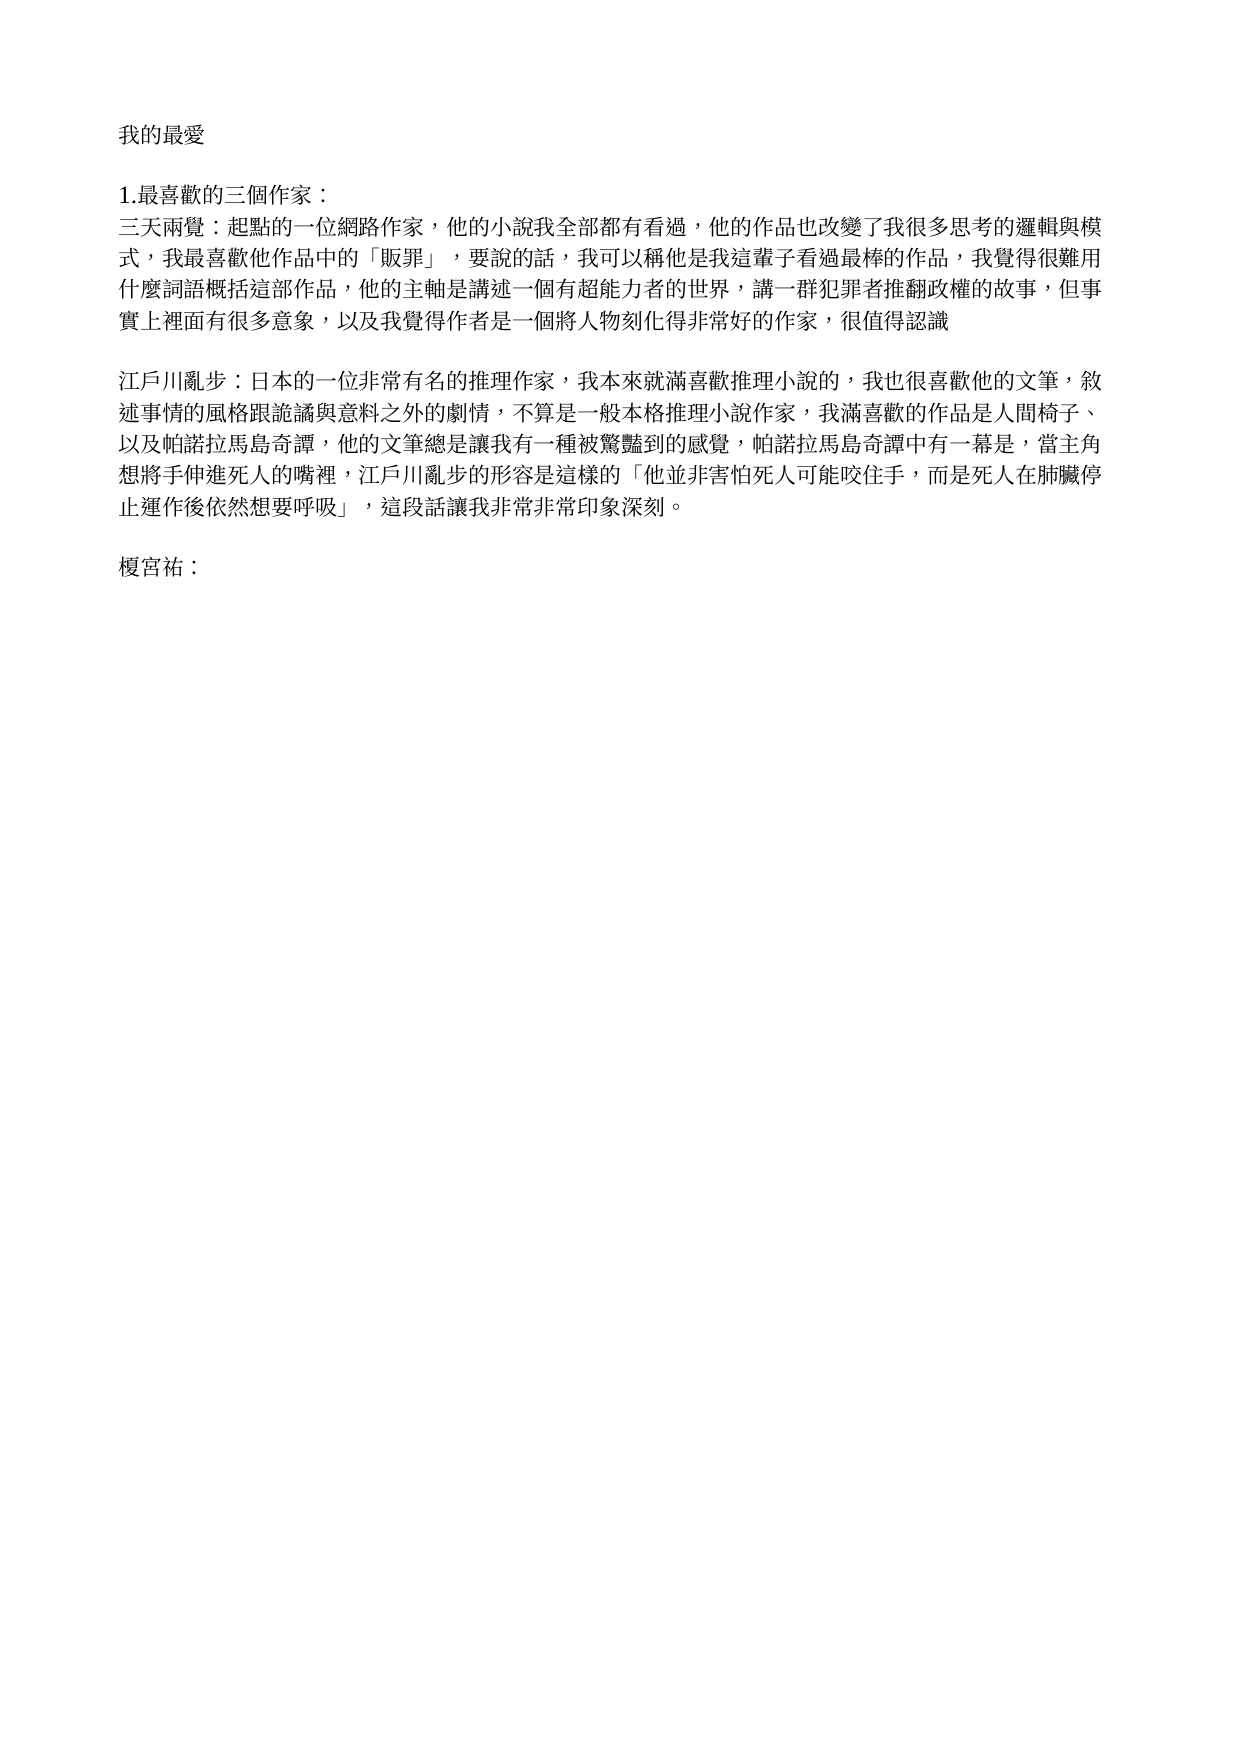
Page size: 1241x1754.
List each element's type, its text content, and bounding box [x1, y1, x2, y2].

text 榎宮祐： [118, 550, 1122, 582]
text 三天兩覺：起點的一位網路作家，他的小說我全部都有看過，他的作品也改變了我很多思考的邏輯與模式，我最喜歡他作品中的「販罪」，要說的話，我可以稱他是我這輩子看過最棒的作品，我覺得很難用什麼詞語概括這部作品，他的主軸是講述一個有超能力者的世界，講一群犯罪者推翻政權的故事，但事實上裡面有很多意象，以及我覺得作者是一個將人物刻化得非常好的作家，很值得認識 [118, 210, 1122, 336]
text 江戶川亂步：日本的一位非常有名的推理作家，我本來就滿喜歡推理小說的，我也很喜歡他的文筆，敘述事情的風格跟詭譎與意料之外的劇情，不算是一般本格推理小說作家，我滿喜歡的作品是人間椅子、以及帕諾拉馬島奇譚，他的文筆總是讓我有一種被驚豔到的感覺，帕諾拉馬島奇譚中有一幕是，當主角想將手伸進死人的嘴裡，江戶川亂步的形容是這樣的「他並非害怕死人可能咬住手，而是死人在肺臟停止運作後依然想要呼吸」，這段話讓我非常非常印象深刻。 [118, 364, 1122, 522]
text 1.最喜歡的三個作家： [118, 178, 1122, 210]
text 我的最愛 [118, 118, 1122, 149]
